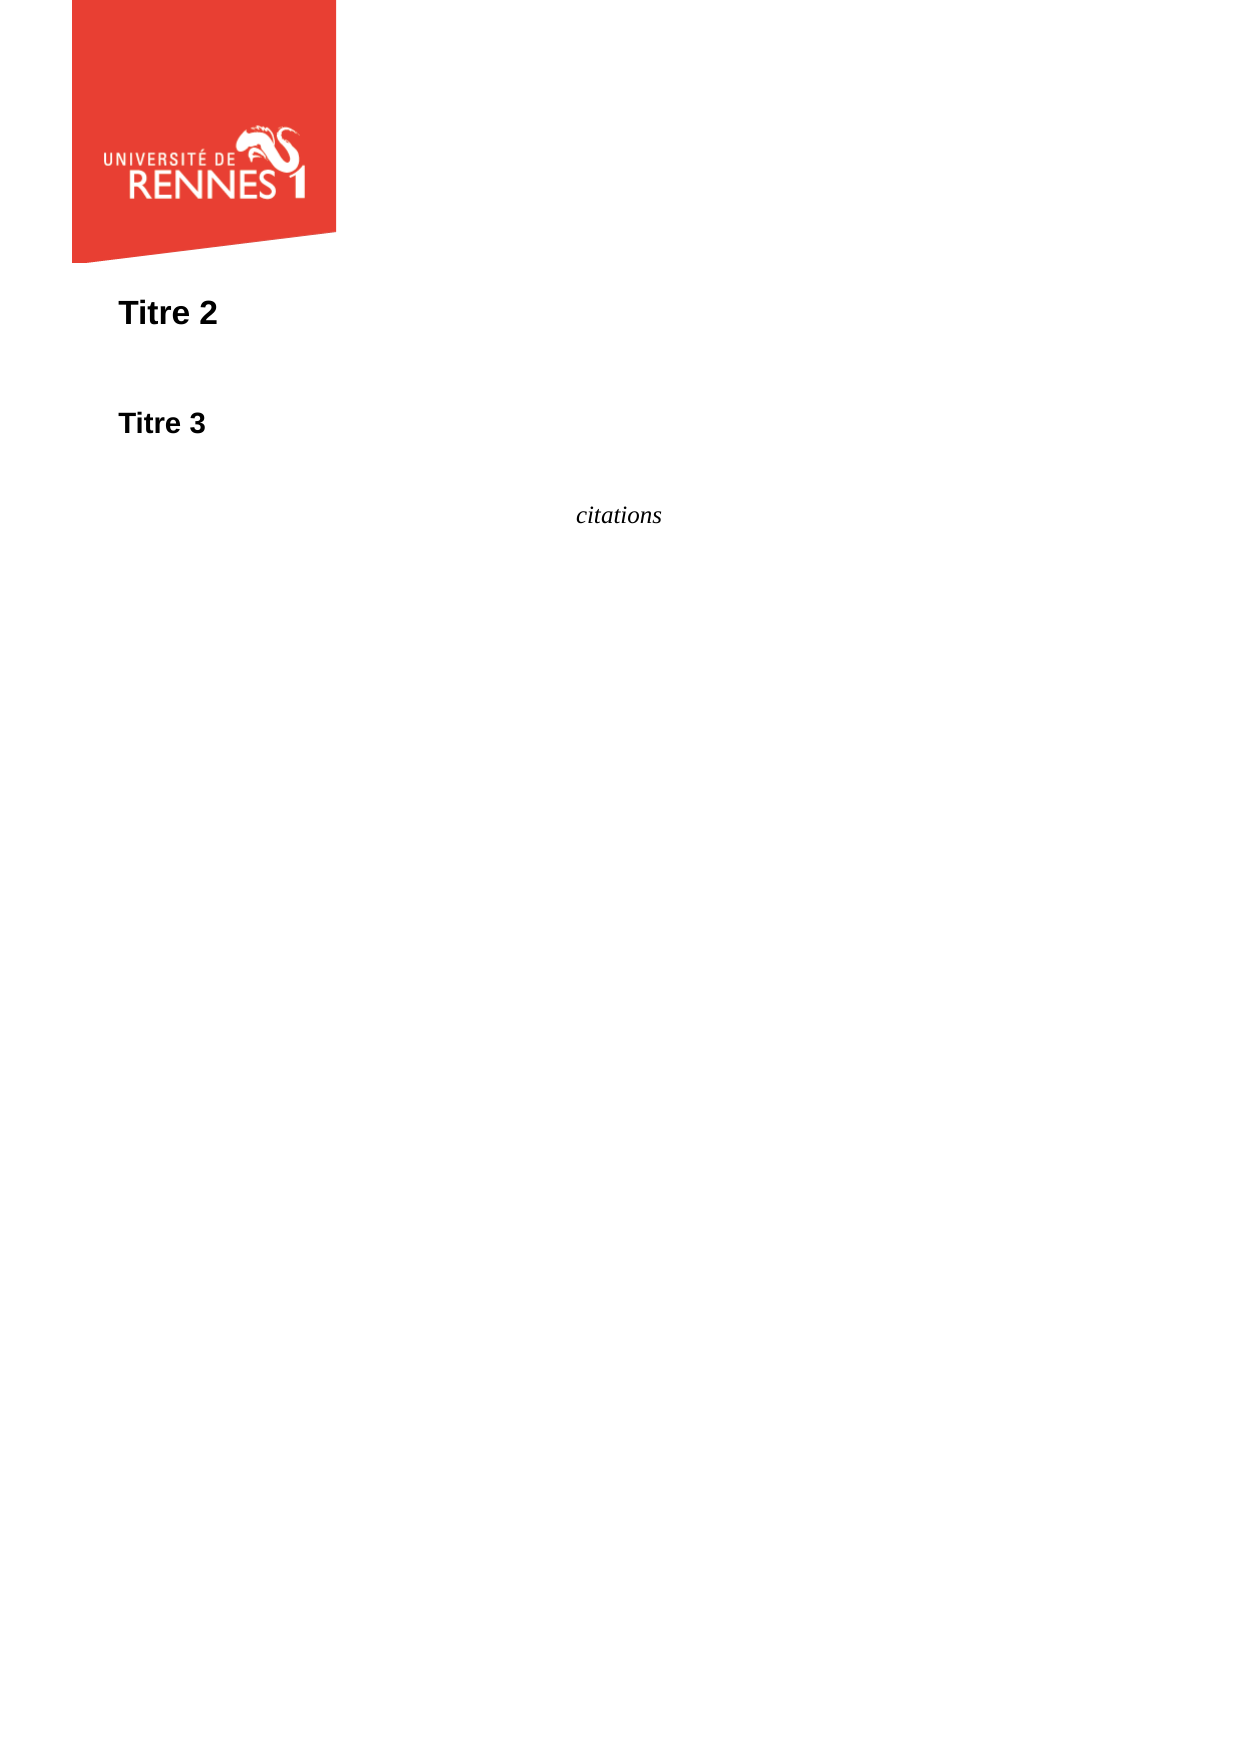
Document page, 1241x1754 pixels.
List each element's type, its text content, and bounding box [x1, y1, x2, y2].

subtitle Titre 2 [118, 147, 1122, 331]
text citations [118, 500, 1122, 528]
subtitle Titre 3 [118, 406, 1122, 439]
picture [72, 0, 337, 263]
